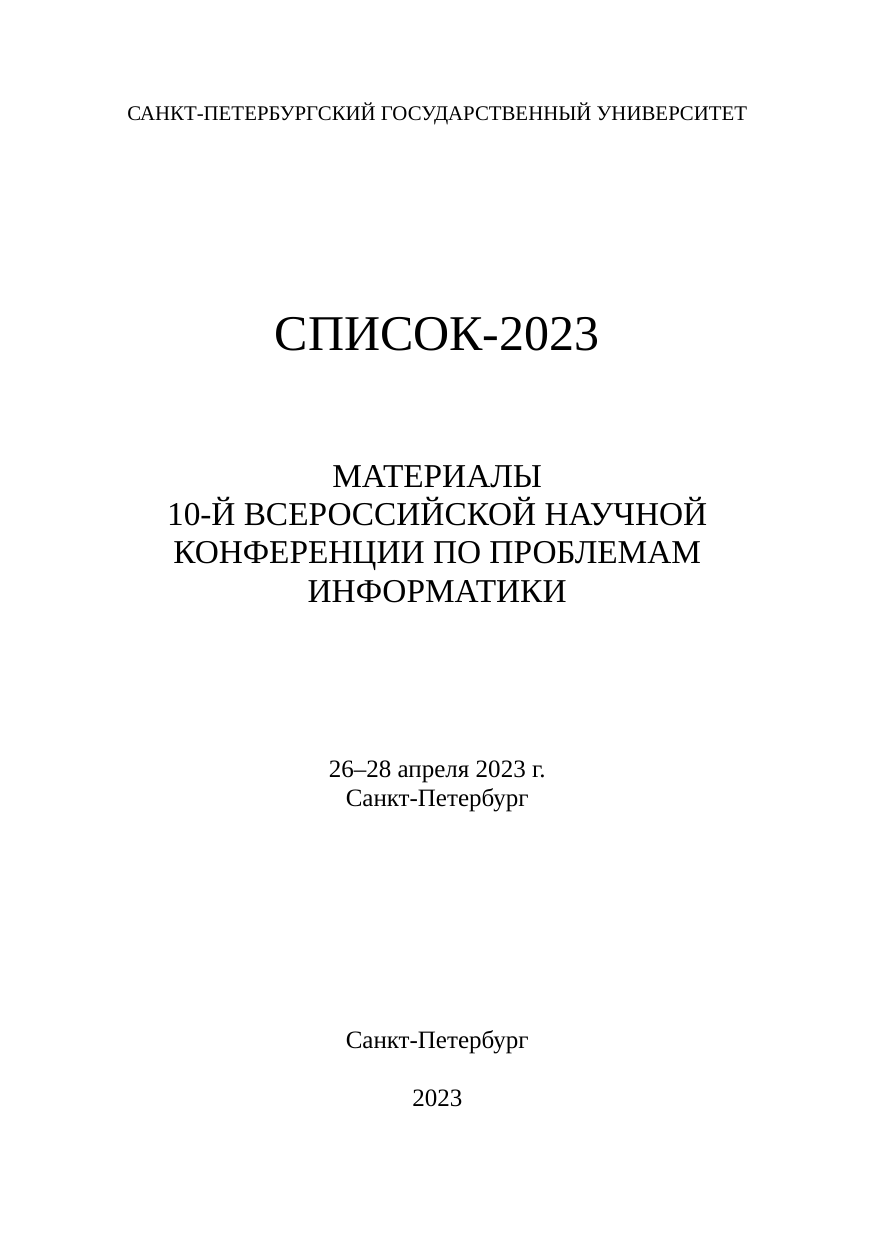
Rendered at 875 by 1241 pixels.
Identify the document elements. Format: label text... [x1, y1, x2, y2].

text Санкт-Петербургский государственный университет [100, 100, 774, 124]
text Материалы 10-й всероссийской научной конференции по проблемам информатики [100, 456, 774, 609]
text 26–28 апреля 2023 г. Санкт-Петербург [100, 754, 774, 811]
text СПИСОК-2023 [100, 304, 774, 361]
text Санкт-Петербург 2023 [100, 1025, 774, 1112]
